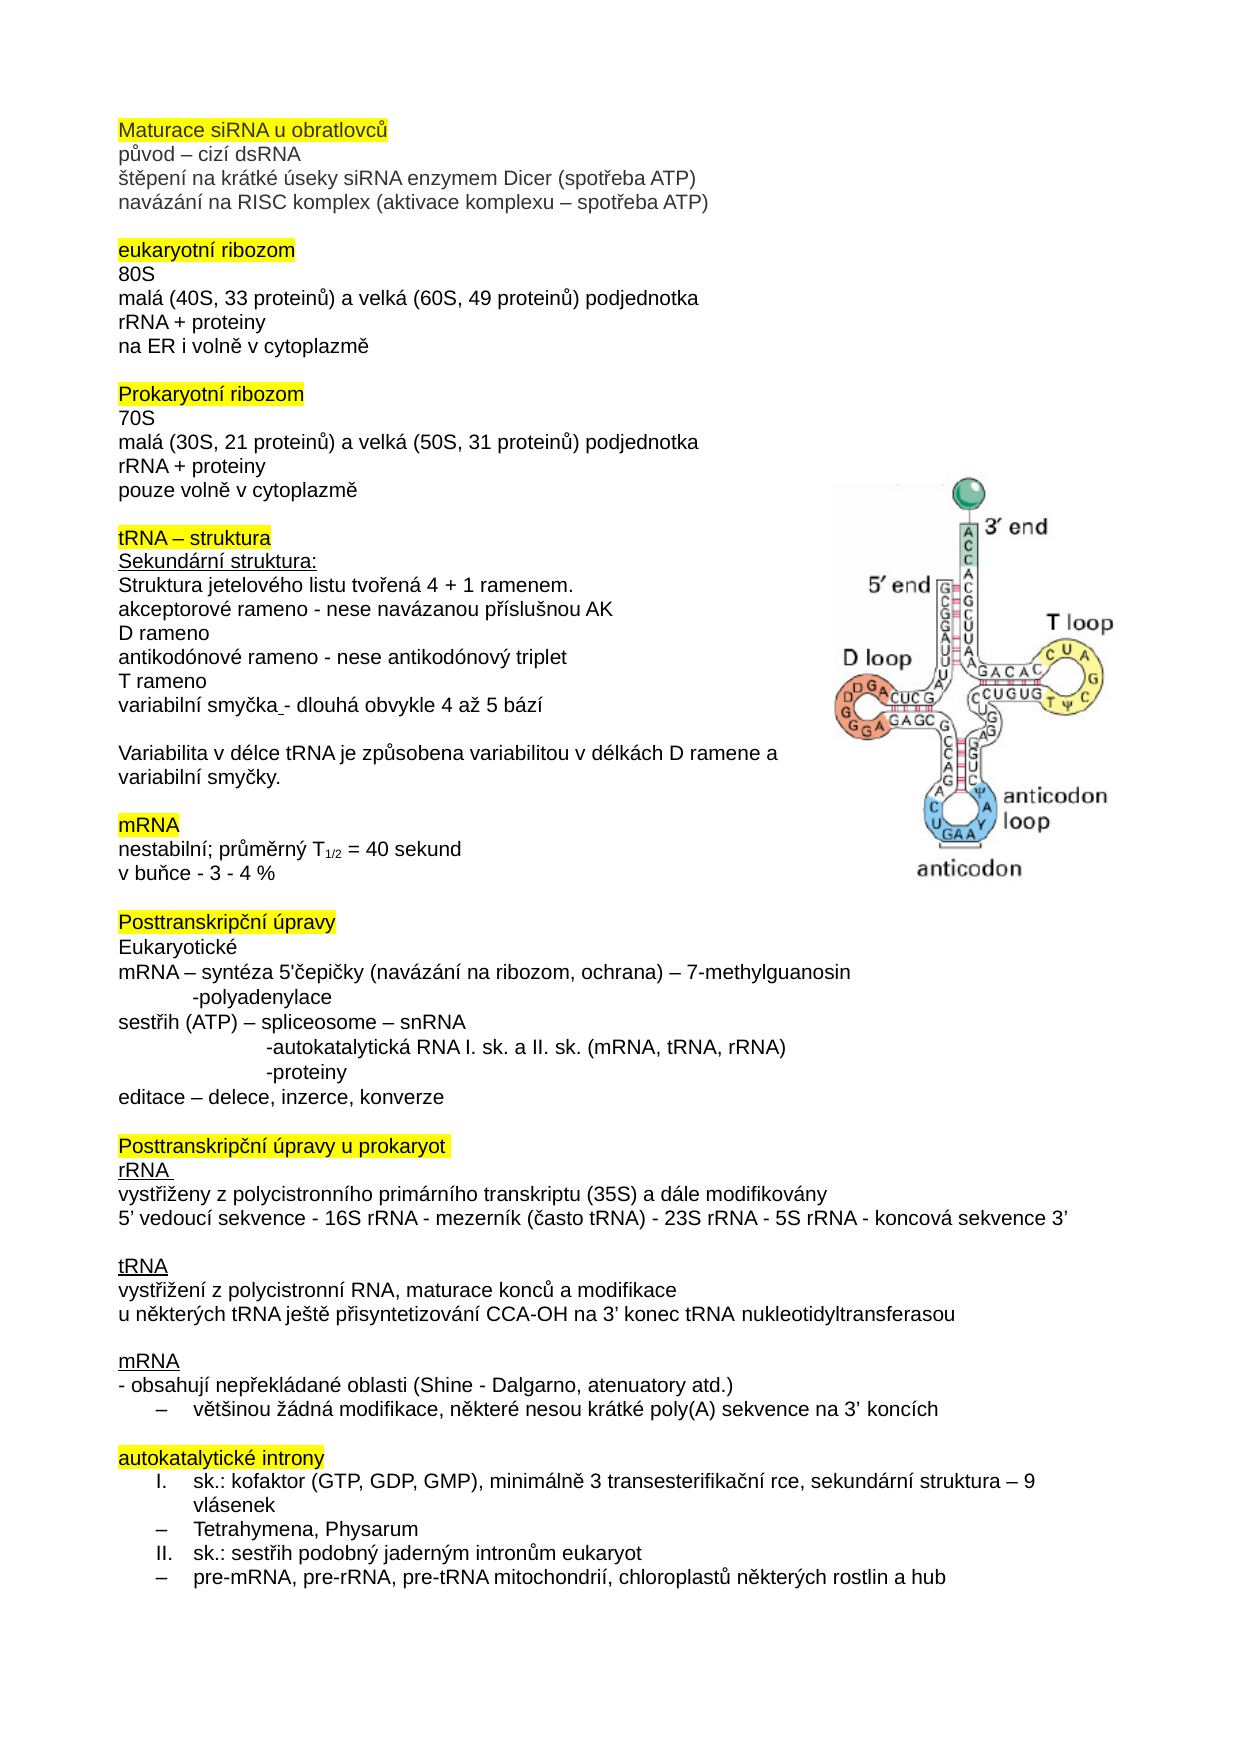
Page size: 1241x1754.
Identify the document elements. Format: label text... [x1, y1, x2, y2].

text antikodónové rameno - nese antikodónový triplet [118, 645, 832, 669]
text variabilní smyčka - dlouhá obvykle 4 až 5 bází [118, 693, 832, 717]
picture [832, 472, 1117, 882]
text malá (40S, 33 proteinů) a velká (60S, 49 proteinů) podjednotka [118, 286, 1122, 310]
text 80S [118, 262, 1122, 286]
text T rameno [118, 669, 832, 693]
text sestřih (ATP) – spliceosome – snRNA [118, 1009, 1122, 1034]
text Posttranskripční úpravy u prokaryot [118, 1134, 1122, 1158]
list sk.: sestřih podobný jaderným intronům eukaryot [156, 1541, 1122, 1565]
text rRNA + proteiny [118, 310, 1122, 334]
text na ER i volně v cytoplazmě [118, 334, 1122, 358]
list sk.: kofaktor (GTP, GDP, GMP), minimálně 3 transesterifikační rce, sekundární struktura – 9 vlásenek [156, 1469, 1122, 1517]
text u některých tRNA ještě přisyntetizování CCA-OH na 3’ konec tRNA nukleotidyltransferasou [118, 1301, 1122, 1325]
text v buňce - 3 - 4 % [118, 861, 1122, 885]
text 70S [118, 406, 1122, 429]
text D rameno [118, 621, 832, 645]
text editace – delece, inzerce, konverze [118, 1084, 1122, 1109]
text tRNA [118, 1253, 1122, 1277]
text tRNA – struktura [118, 525, 832, 549]
text [1117, 813, 1122, 837]
text mRNA – syntéza 5'čepičky (navázání na ribozom, ochrana) – 7-methylguanosin [118, 959, 1122, 984]
text Prokaryotní ribozom [118, 382, 1122, 406]
text autokatalytické introny [118, 1445, 1122, 1469]
text Struktura jetelového listu tvořená 4 + 1 ramenem. [118, 573, 832, 597]
text Sekundární struktura: [118, 549, 832, 573]
text Variabilita v délce tRNA je způsobena variabilitou v délkách D ramene a variabilní smyčky. [118, 741, 832, 789]
text rRNA [118, 1158, 1122, 1182]
text malá (30S, 21 proteinů) a velká (50S, 31 proteinů) podjednotka [118, 429, 1122, 453]
text -proteiny [118, 1059, 1122, 1084]
text vystřiženy z polycistronního primárního transkriptu (35S) a dále modifikovány [118, 1182, 1122, 1206]
text vystřižení z polycistronní RNA, maturace konců a modifikace [118, 1277, 1122, 1301]
text Eukaryotické [118, 934, 1122, 959]
text eukaryotní ribozom [118, 238, 1122, 262]
text mRNA [118, 813, 832, 837]
text 5’ vedoucí sekvence - 16S rRNA - mezerník (často tRNA) - 23S rRNA - 5S rRNA - koncová sekvence 3’ [118, 1206, 1122, 1229]
text rRNA + proteiny [118, 453, 1122, 477]
list pre-mRNA, pre-rRNA, pre-tRNA mitochondrií, chloroplastů některých rostlin a hub [156, 1565, 1122, 1589]
text štěpení na krátké úseky siRNA enzymem Dicer (spotřeba ATP) [118, 166, 1122, 190]
text navázání na RISC komplex (aktivace komplexu – spotřeba ATP) [118, 190, 1122, 214]
text -polyadenylace [118, 984, 1122, 1009]
text nestabilní; průměrný T1/2 = 40 sekund [118, 837, 832, 861]
text Posttranskripční úpravy [118, 909, 1122, 934]
text mRNA [118, 1349, 1122, 1373]
text původ – cizí dsRNA [118, 142, 1122, 166]
text akceptorové rameno - nese navázanou příslušnou AK [118, 597, 832, 621]
text pouze volně v cytoplazmě [118, 477, 832, 501]
list většinou žádná modifikace, některé nesou krátké poly(A) sekvence na 3’ koncích [156, 1397, 1122, 1421]
list Tetrahymena, Physarum [156, 1517, 1122, 1541]
text - obsahují nepřekládané oblasti (Shine - Dalgarno, atenuatory atd.) [118, 1373, 1122, 1397]
text Maturace siRNA u obratlovců [118, 118, 1122, 142]
text -autokatalytická RNA I. sk. a II. sk. (mRNA, tRNA, rRNA) [118, 1034, 1122, 1059]
